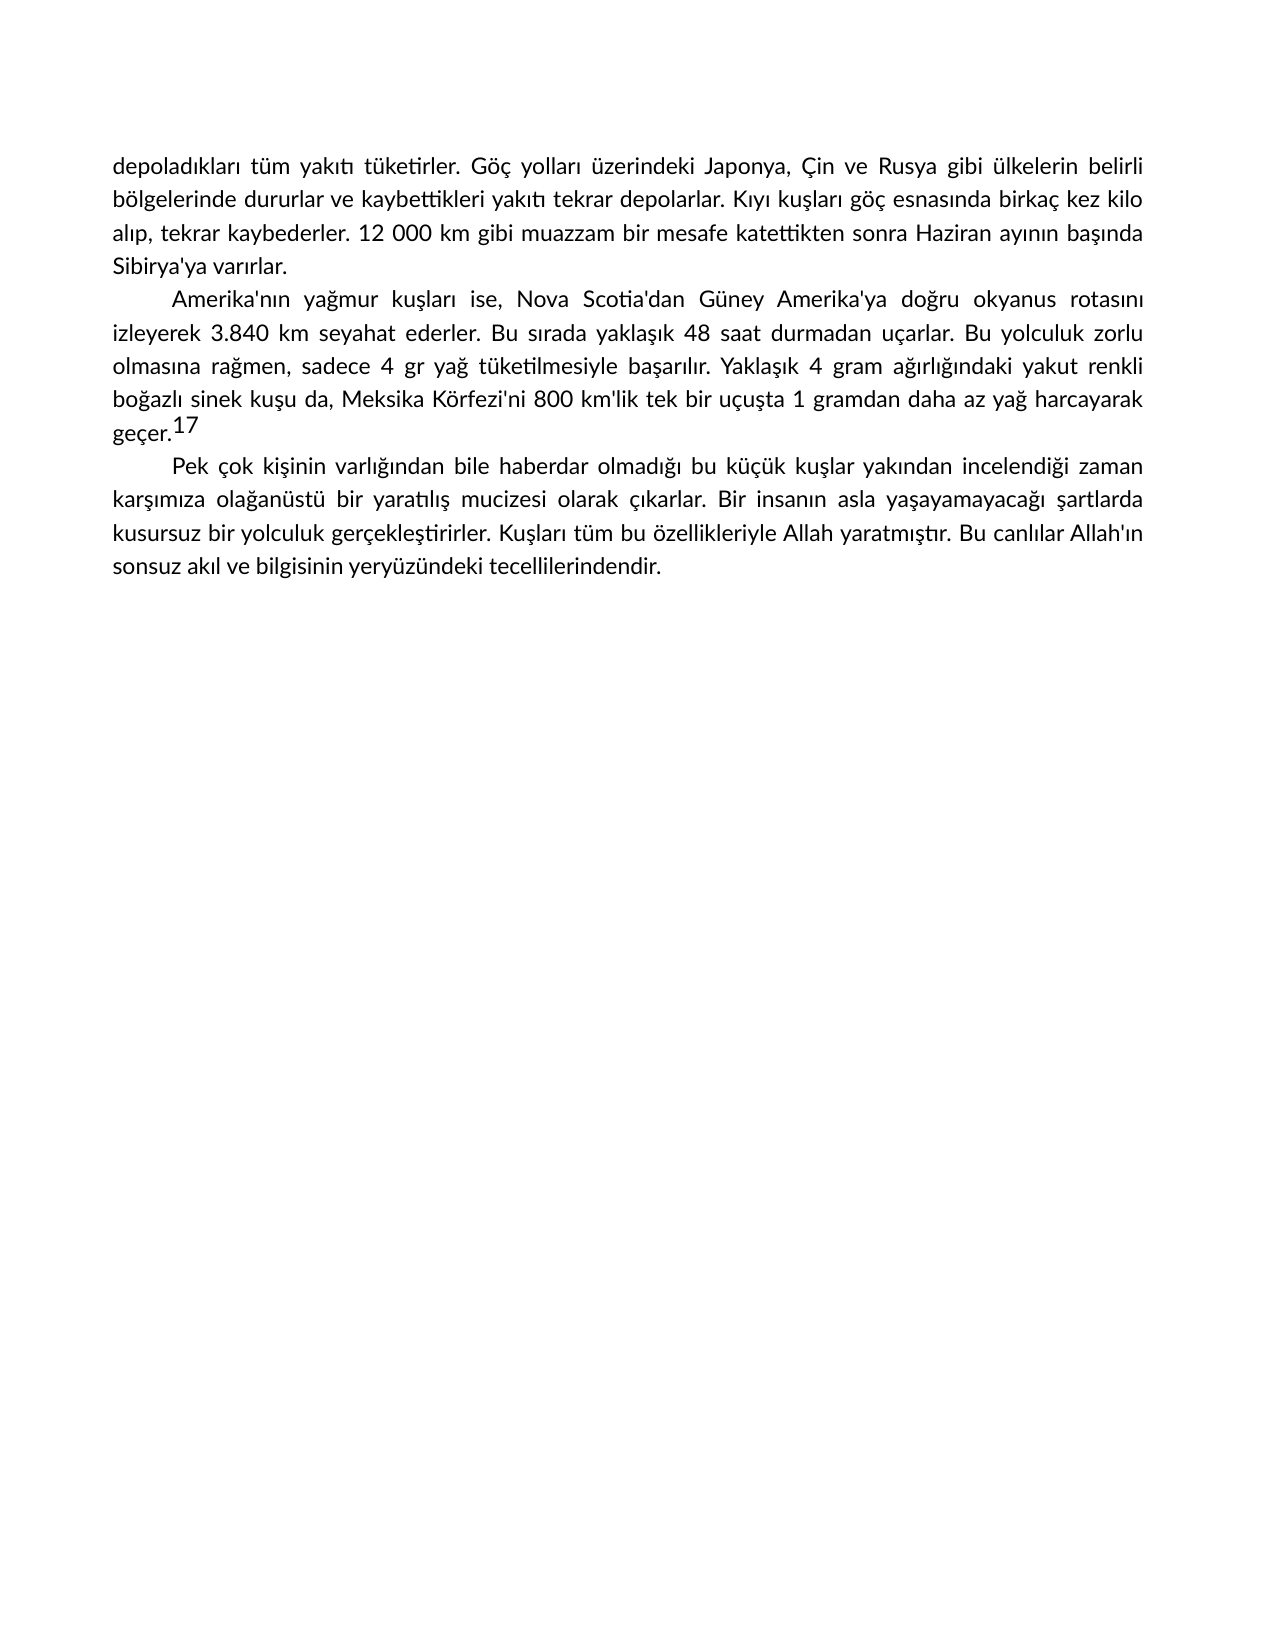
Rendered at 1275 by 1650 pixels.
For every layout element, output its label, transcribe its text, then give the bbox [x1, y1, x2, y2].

text Amerika'nın yağmur kuşları ise, Nova Scotia'dan Güney Amerika'ya doğru okyanus rotasını izleyerek 3.840 km seyahat ederler. Bu sırada yaklaşık 48 saat durmadan uçarlar. Bu yolculuk zorlu olmasına rağmen, sadece 4 gr yağ tüketilmesiyle başarılır. Yaklaşık 4 gram ağırlığındaki yakut renkli boğazlı sinek kuşu da, Meksika Körfezi'ni 800 km'lik tek bir uçuşta 1 gramdan daha az yağ harcayarak geçer.17 [112, 281, 1145, 448]
text Pek çok kişinin varlığından bile haberdar olmadığı bu küçük kuşlar yakından incelendiği zaman karşımıza olağanüstü bir yaratılış mucizesi olarak çıkarlar. Bir insanın asla yaşayamayacağı şartlarda kusursuz bir yolculuk gerçekleştirirler. Kuşları tüm bu özellikleriyle Allah yaratmıştır. Bu canlılar Allah'ın sonsuz akıl ve bilgisinin yeryüzündeki tecellilerindendir. [112, 448, 1145, 581]
text depoladıkları tüm yakıtı tüketirler. Göç yolları üzerindeki Japonya, Çin ve Rusya gibi ülkelerin belirli bölgelerinde dururlar ve kaybettikleri yakıtı tekrar depolarlar. Kıyı kuşları göç esnasında birkaç kez kilo alıp, tekrar kaybederler. 12 000 km gibi muazzam bir mesafe katettikten sonra Haziran ayının başında Sibirya'ya varırlar. [112, 148, 1145, 281]
